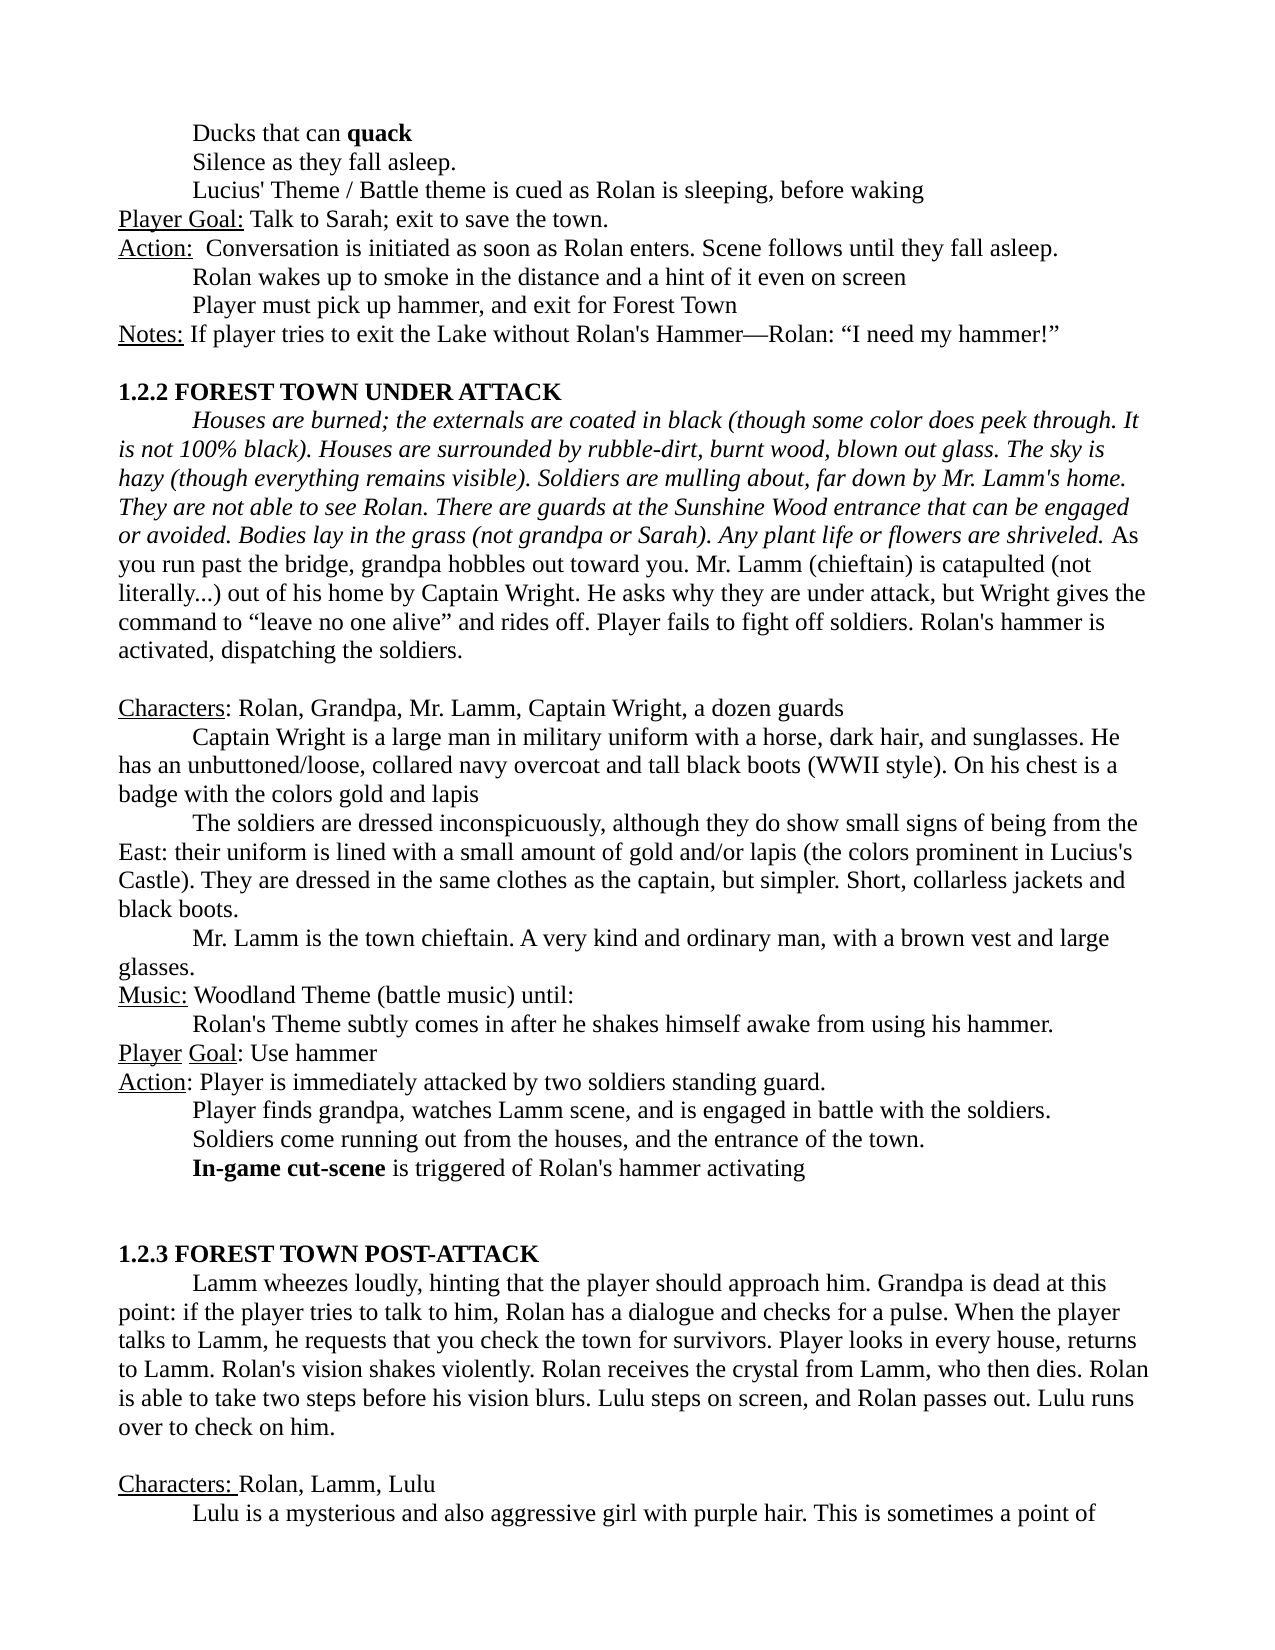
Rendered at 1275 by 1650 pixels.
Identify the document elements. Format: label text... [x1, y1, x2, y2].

text Houses are burned; the externals are coated in black (though some color does peek through. It is not 100% black). Houses are surrounded by rubble-dirt, burnt wood, blown out glass. The sky is hazy (though everything remains visible). Soldiers are mulling about, far down by Mr. Lamm's home. They are not able to see Rolan. There are guards at the Sunshine Wood entrance that can be engaged or avoided. Bodies lay in the grass (not grandpa or Sarah). Any plant life or flowers are shriveled. As you run past the bridge, grandpa hobbles out toward you. Mr. Lamm (chieftain) is catapulted (not literally...) out of his home by Captain Wright. He asks why they are under attack, but Wright gives the command to “leave no one alive” and rides off. Player fails to fight off soldiers. Rolan's hammer is activated, dispatching the soldiers. [118, 406, 1157, 664]
text Characters: Rolan, Grandpa, Mr. Lamm, Captain Wright, a dozen guards [118, 693, 1157, 722]
text Lucius' Theme / Battle theme is cued as Rolan is sleeping, before waking [118, 176, 1157, 204]
text Silence as they fall asleep. [118, 147, 1157, 176]
text Notes: If player tries to exit the Lake without Rolan's Hammer—Rolan: “I need my hammer!” [118, 319, 1157, 348]
text In-game cut-scene is triggered of Rolan's hammer activating [118, 1153, 1157, 1182]
text 1.2.3 FOREST TOWN POST-ATTACK [118, 1239, 1157, 1268]
text Lulu is a mysterious and also aggressive girl with purple hair. This is sometimes a point of [118, 1498, 1157, 1527]
text Lamm wheezes loudly, hinting that the player should approach him. Grandpa is dead at this point: if the player tries to talk to him, Rolan has a dialogue and checks for a pulse. When the player talks to Lamm, he requests that you check the town for survivors. Player looks in every house, returns to Lamm. Rolan's vision shakes violently. Rolan receives the crystal from Lamm, who then dies. Rolan is able to take two steps before his vision blurs. Lulu steps on screen, and Rolan passes out. Lulu runs over to check on him. [118, 1268, 1157, 1441]
text Action: Player is immediately attacked by two soldiers standing guard. [118, 1067, 1157, 1096]
text Ducks that can quack [118, 118, 1157, 147]
text Music: Woodland Theme (battle music) until: [118, 981, 1157, 1009]
text Player must pick up hammer, and exit for Forest Town [118, 291, 1157, 319]
text Soldiers come running out from the houses, and the entrance of the town. [118, 1124, 1157, 1153]
text Player Goal: Talk to Sarah; exit to save the town. [118, 204, 1157, 233]
text The soldiers are dressed inconspicuously, although they do show small signs of being from the East: their uniform is lined with a small amount of gold and/or lapis (the colors prominent in Lucius's Castle). They are dressed in the same clothes as the captain, but simpler. Short, collarless jackets and black boots. [118, 808, 1157, 923]
text Action: Conversation is initiated as soon as Rolan enters. Scene follows until they fall asleep. [118, 233, 1157, 262]
text Captain Wright is a large man in military uniform with a horse, dark hair, and sunglasses. He has an unbuttoned/loose, collared navy overcoat and tall black boots (WWII style). On his chest is a badge with the colors gold and lapis [118, 722, 1157, 808]
text Player Goal: Use hammer [118, 1038, 1157, 1067]
text Player finds grandpa, watches Lamm scene, and is engaged in battle with the soldiers. [118, 1096, 1157, 1124]
text Rolan's Theme subtly comes in after he shakes himself awake from using his hammer. [118, 1009, 1157, 1038]
text Rolan wakes up to smoke in the distance and a hint of it even on screen [118, 262, 1157, 291]
text Mr. Lamm is the town chieftain. A very kind and ordinary man, with a brown vest and large glasses. [118, 923, 1157, 981]
text 1.2.2 FOREST TOWN UNDER ATTACK [118, 377, 1157, 406]
text Characters: Rolan, Lamm, Lulu [118, 1469, 1157, 1498]
